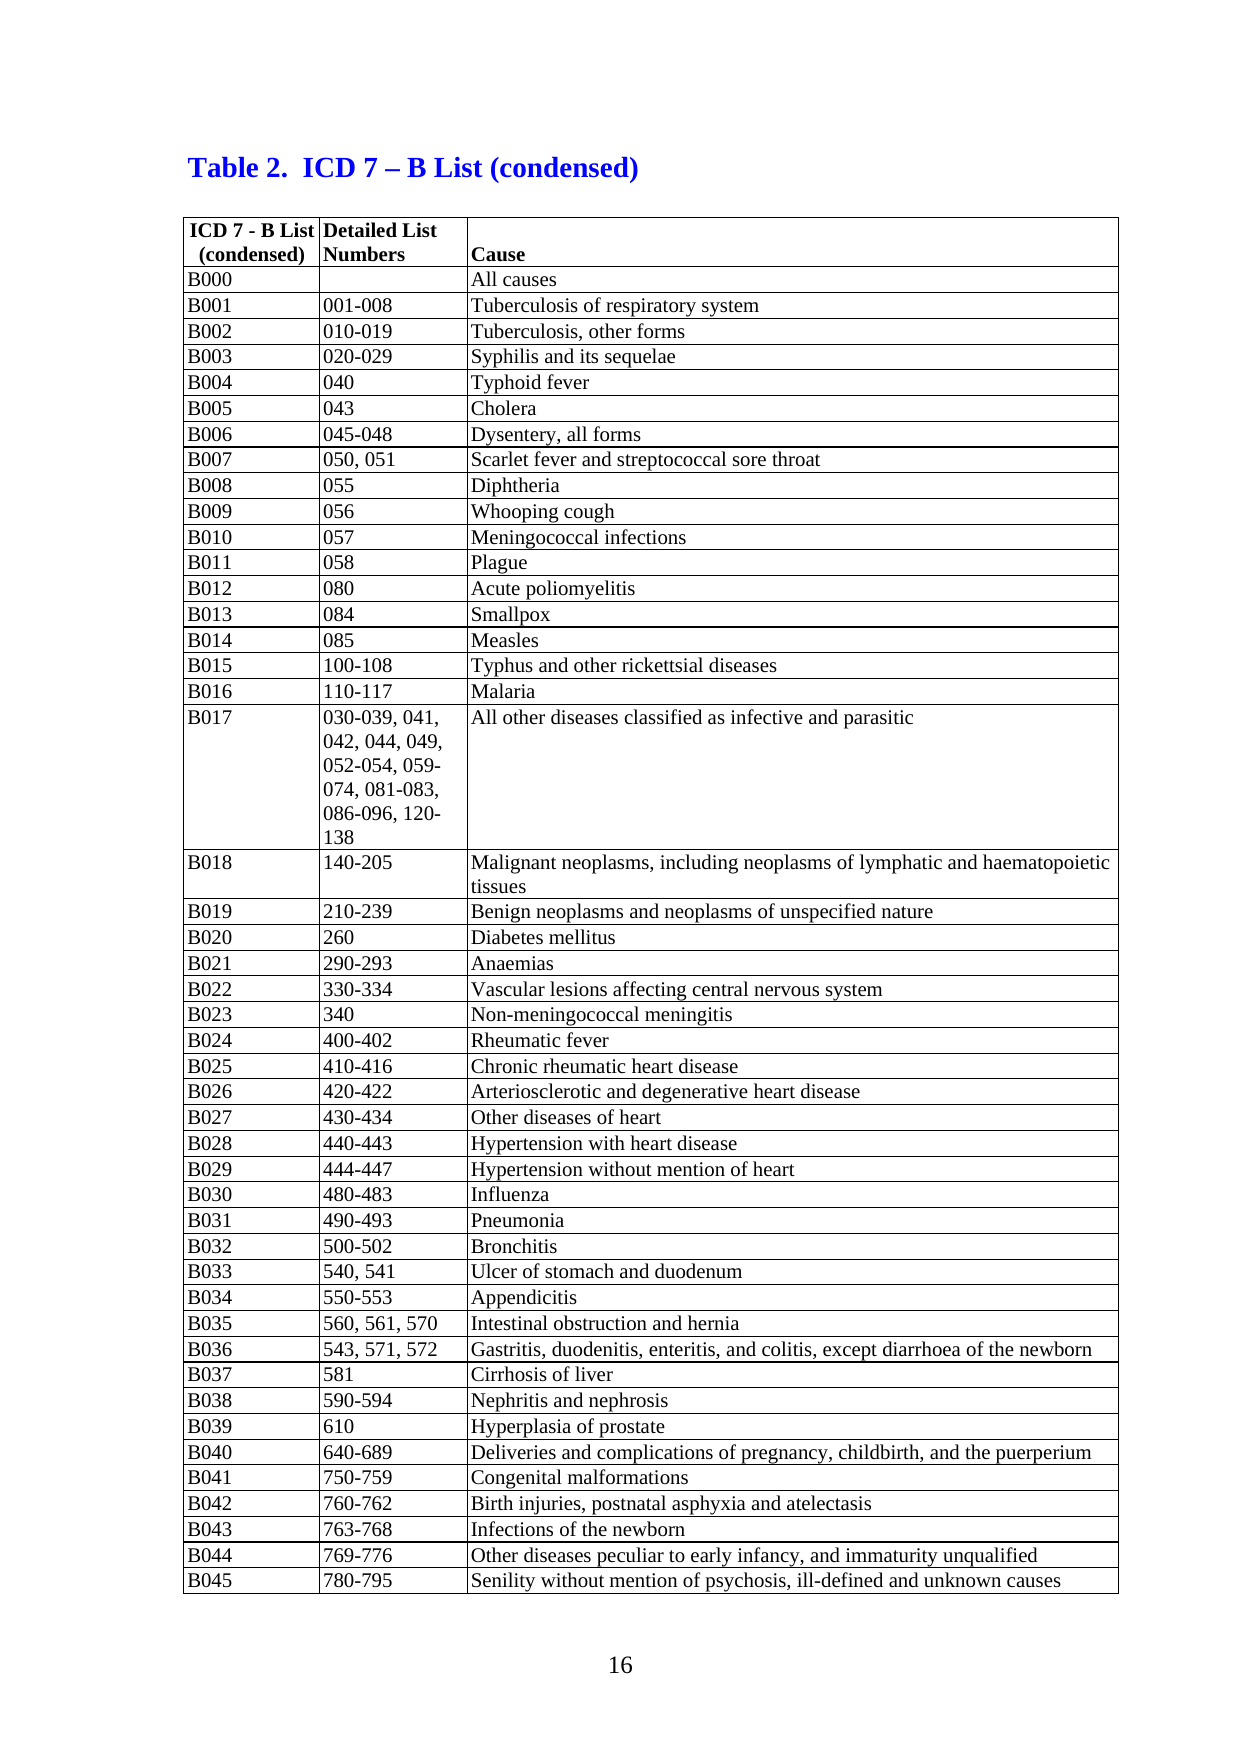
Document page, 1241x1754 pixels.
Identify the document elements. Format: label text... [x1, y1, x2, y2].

table_header Cause [468, 218, 1118, 266]
table_cell 590-594 [320, 1388, 467, 1413]
table_cell B009 [184, 499, 319, 523]
table_cell Deliveries and complications of pregnancy, childbirth, and the puerperium [468, 1440, 1118, 1464]
table_cell 050, 051 [320, 448, 467, 472]
table_cell Influenza [468, 1182, 1118, 1207]
table_cell 440-443 [320, 1131, 467, 1156]
table_cell B044 [184, 1543, 319, 1567]
table_cell Appendicitis [468, 1285, 1118, 1310]
table_cell B039 [184, 1414, 319, 1438]
table_cell Infections of the newborn [468, 1517, 1118, 1541]
table_cell All other diseases classified as infective and parasitic [468, 705, 1118, 849]
table_cell B023 [184, 1002, 319, 1027]
table_cell Other diseases of heart [468, 1105, 1118, 1130]
table_cell B017 [184, 705, 319, 849]
text Table 2. ICD 7 – B List (condensed) [187, 150, 1053, 183]
table_header Detailed List Numbers [320, 218, 467, 266]
table_cell B020 [184, 925, 319, 950]
table_cell 763-768 [320, 1517, 467, 1541]
table_cell Congenital malformations [468, 1465, 1118, 1490]
table_cell 550-553 [320, 1285, 467, 1310]
table_cell Ulcer of stomach and duodenum [468, 1260, 1118, 1284]
table_cell B015 [184, 653, 319, 678]
table_cell 410-416 [320, 1054, 467, 1078]
table_cell Acute poliomyelitis [468, 576, 1118, 601]
table_cell 340 [320, 1002, 467, 1027]
table_cell B026 [184, 1079, 319, 1104]
table_cell Whooping cough [468, 499, 1118, 523]
table_cell 085 [320, 628, 467, 652]
table_header ICD 7 - B List (condensed) [184, 218, 319, 266]
table_cell Birth injuries, postnatal asphyxia and atelectasis [468, 1491, 1118, 1516]
table_cell Scarlet fever and streptococcal sore throat [468, 448, 1118, 472]
table_cell B022 [184, 976, 319, 1001]
table_cell 055 [320, 473, 467, 498]
table_cell B011 [184, 550, 319, 575]
table_cell Intestinal obstruction and hernia [468, 1311, 1118, 1336]
table_cell B013 [184, 602, 319, 626]
table_cell Pneumonia [468, 1208, 1118, 1233]
table_cell B014 [184, 628, 319, 652]
table_cell Diabetes mellitus [468, 925, 1118, 950]
table_cell B002 [184, 319, 319, 343]
table_cell B045 [184, 1568, 319, 1593]
table_cell B042 [184, 1491, 319, 1516]
table_cell B019 [184, 899, 319, 924]
table_cell B035 [184, 1311, 319, 1336]
table_cell 760-762 [320, 1491, 467, 1516]
table_cell Meningococcal infections [468, 525, 1118, 549]
table_cell Dysentery, all forms [468, 422, 1118, 446]
table_cell B036 [184, 1337, 319, 1361]
table_cell B012 [184, 576, 319, 601]
table_cell 540, 541 [320, 1260, 467, 1284]
table_cell 430-434 [320, 1105, 467, 1130]
table_cell Cirrhosis of liver [468, 1363, 1118, 1387]
table_cell 780-795 [320, 1568, 467, 1593]
table_cell B007 [184, 448, 319, 472]
table_cell B016 [184, 679, 319, 704]
table_cell 058 [320, 550, 467, 575]
table_cell B021 [184, 951, 319, 975]
table_cell Measles [468, 628, 1118, 652]
table_cell B008 [184, 473, 319, 498]
table_cell Diphtheria [468, 473, 1118, 498]
table_cell B000 [184, 267, 319, 292]
table_cell Syphilis and its sequelae [468, 345, 1118, 369]
table_cell Vascular lesions affecting central nervous system [468, 976, 1118, 1001]
table_cell 500-502 [320, 1234, 467, 1258]
table_cell Smallpox [468, 602, 1118, 626]
table_cell 056 [320, 499, 467, 523]
table_cell Rheumatic fever [468, 1028, 1118, 1053]
table_cell 030-039, 041, 042, 044, 049, 052-054, 059-074, 081-083, 086-096, 120-138 [320, 705, 467, 849]
table_cell Hyperplasia of prostate [468, 1414, 1118, 1438]
table_cell 769-776 [320, 1543, 467, 1567]
table_cell B006 [184, 422, 319, 446]
table_cell B038 [184, 1388, 319, 1413]
table_cell 100-108 [320, 653, 467, 678]
table_cell Tuberculosis, other forms [468, 319, 1118, 343]
table_cell B030 [184, 1182, 319, 1207]
table_cell B018 [184, 850, 319, 898]
table_cell 444-447 [320, 1157, 467, 1181]
table_cell 750-759 [320, 1465, 467, 1490]
table_cell Malaria [468, 679, 1118, 704]
table_cell B033 [184, 1260, 319, 1284]
table_cell 560, 561, 570 [320, 1311, 467, 1336]
table_cell 084 [320, 602, 467, 626]
table_cell 010-019 [320, 319, 467, 343]
table_cell 400-402 [320, 1028, 467, 1053]
table_cell B032 [184, 1234, 319, 1258]
table_cell Hypertension with heart disease [468, 1131, 1118, 1156]
table_cell Chronic rheumatic heart disease [468, 1054, 1118, 1078]
table_cell B025 [184, 1054, 319, 1078]
table_cell B028 [184, 1131, 319, 1156]
table_cell 080 [320, 576, 467, 601]
table_cell Arteriosclerotic and degenerative heart disease [468, 1079, 1118, 1104]
table_cell 045-048 [320, 422, 467, 446]
table_cell B043 [184, 1517, 319, 1541]
table_cell Other diseases peculiar to early infancy, and immaturity unqualified [468, 1543, 1118, 1567]
table_cell 210-239 [320, 899, 467, 924]
table_cell Benign neoplasms and neoplasms of unspecified nature [468, 899, 1118, 924]
table_cell 290-293 [320, 951, 467, 975]
table_cell Bronchitis [468, 1234, 1118, 1258]
table_cell [320, 267, 467, 292]
table_cell B010 [184, 525, 319, 549]
table_cell All causes [468, 267, 1118, 292]
table_cell 020-029 [320, 345, 467, 369]
table_cell B001 [184, 293, 319, 318]
table_cell B003 [184, 345, 319, 369]
table_cell 640-689 [320, 1440, 467, 1464]
table_cell 040 [320, 370, 467, 395]
table_cell 260 [320, 925, 467, 950]
table_cell B041 [184, 1465, 319, 1490]
table_cell B027 [184, 1105, 319, 1130]
table_cell Senility without mention of psychosis, ill-defined and unknown causes [468, 1568, 1118, 1593]
table_cell Malignant neoplasms, including neoplasms of lymphatic and haematopoietic tissues [468, 850, 1118, 898]
table_cell Gastritis, duodenitis, enteritis, and colitis, except diarrhoea of the newborn [468, 1337, 1118, 1361]
table_cell B040 [184, 1440, 319, 1464]
table_cell 043 [320, 396, 467, 421]
table_cell 480-483 [320, 1182, 467, 1207]
table_cell B029 [184, 1157, 319, 1181]
table_cell 610 [320, 1414, 467, 1438]
table_cell B037 [184, 1363, 319, 1387]
table_cell Typhus and other rickettsial diseases [468, 653, 1118, 678]
table_cell 490-493 [320, 1208, 467, 1233]
table_cell Typhoid fever [468, 370, 1118, 395]
table_cell B005 [184, 396, 319, 421]
table_cell Cholera [468, 396, 1118, 421]
table_cell 543, 571, 572 [320, 1337, 467, 1361]
table_cell B031 [184, 1208, 319, 1233]
table_cell 057 [320, 525, 467, 549]
table_cell Tuberculosis of respiratory system [468, 293, 1118, 318]
table_cell 420-422 [320, 1079, 467, 1104]
table_cell Non-meningococcal meningitis [468, 1002, 1118, 1027]
table_cell 001-008 [320, 293, 467, 318]
table_cell B034 [184, 1285, 319, 1310]
table_cell 330-334 [320, 976, 467, 1001]
table_cell 110-117 [320, 679, 467, 704]
table_cell 581 [320, 1363, 467, 1387]
table_cell Anaemias [468, 951, 1118, 975]
table_cell Hypertension without mention of heart [468, 1157, 1118, 1181]
table_cell B004 [184, 370, 319, 395]
table_cell 140-205 [320, 850, 467, 898]
table_cell B024 [184, 1028, 319, 1053]
table_cell Plague [468, 550, 1118, 575]
table_cell Nephritis and nephrosis [468, 1388, 1118, 1413]
